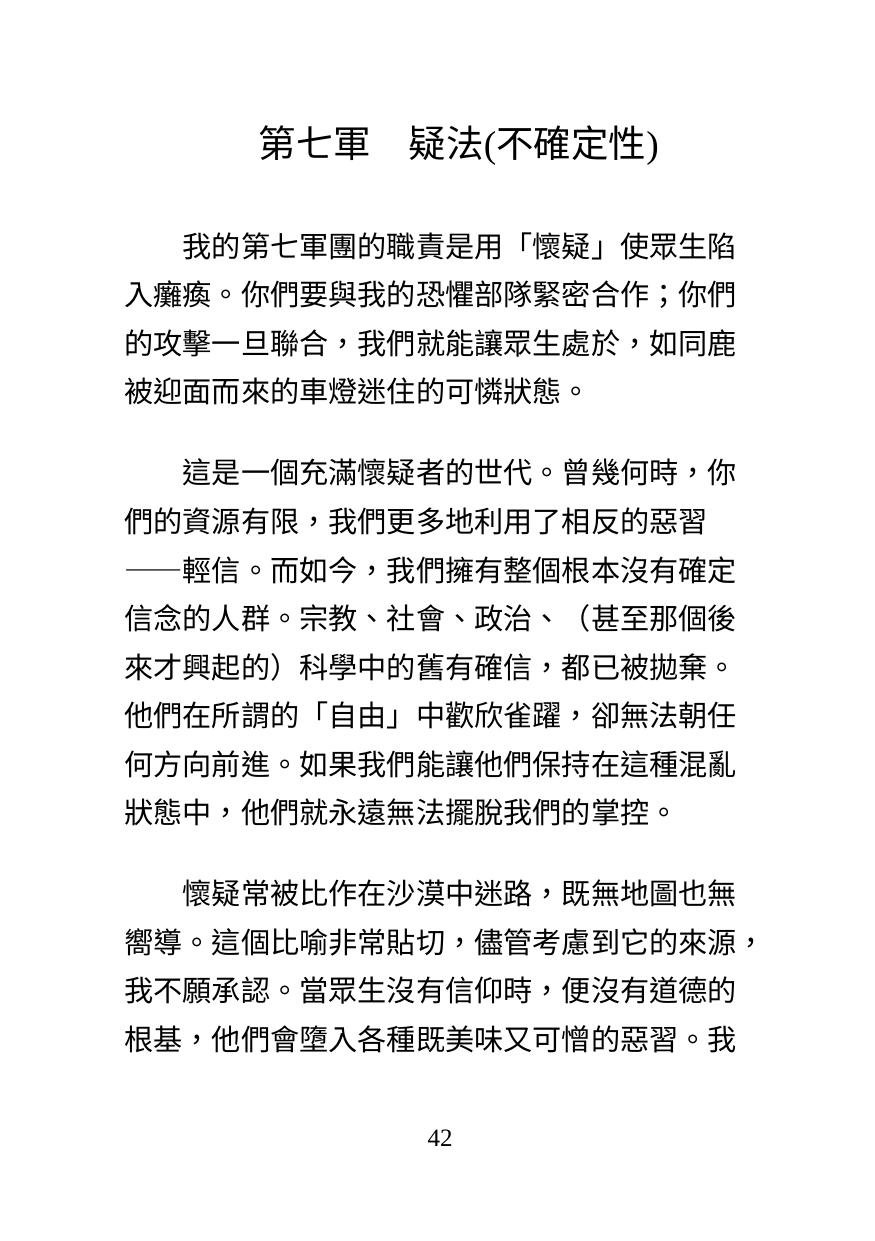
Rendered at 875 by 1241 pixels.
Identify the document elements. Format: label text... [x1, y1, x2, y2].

text 懷疑常被比作在沙漠中迷路，既無地圖也無嚮導。這個比喻非常貼切，儘管考慮到它的來源，我不願承認。當眾生沒有信仰時，便沒有道德的根基，他們會墮入各種既美味又可憎的惡習。我們在當今時代可以清楚看到這一點；而在這方面，現代與古代晚期非常相似，那段時期我格外喜愛。在羅馬帝國時期，舊宗教被公開嘲笑，德行被視為弱點；而生活的唯一目標則是自私地追求個人享樂。的確，那是一場奇妙的狂歡。沒錯，眾生的毀滅是可怕的，但那是我願意付出的代價。 [124, 871, 756, 1059]
text 這是一個充滿懷疑者的世代。曾幾何時，你們的資源有限，我們更多地利用了相反的惡習——輕信。而如今，我們擁有整個根本沒有確定信念的人群。宗教、社會、政治、（甚至那個後來才興起的）科學中的舊有確信，都已被拋棄。他們在所謂的「自由」中歡欣雀躍，卻無法朝任何方向前進。如果我們能讓他們保持在這種混亂狀態中，他們就永遠無法擺脫我們的掌控。 [124, 450, 756, 832]
subtitle 第七軍 疑法(不確定性) [162, 113, 756, 168]
text 我的第七軍團的職責是用「懷疑」使眾生陷入癱瘓。你們要與我的恐懼部隊緊密合作；你們的攻擊一旦聯合，我們就能讓眾生處於，如同鹿被迎面而來的車燈迷住的可憐狀態。 [124, 223, 756, 411]
